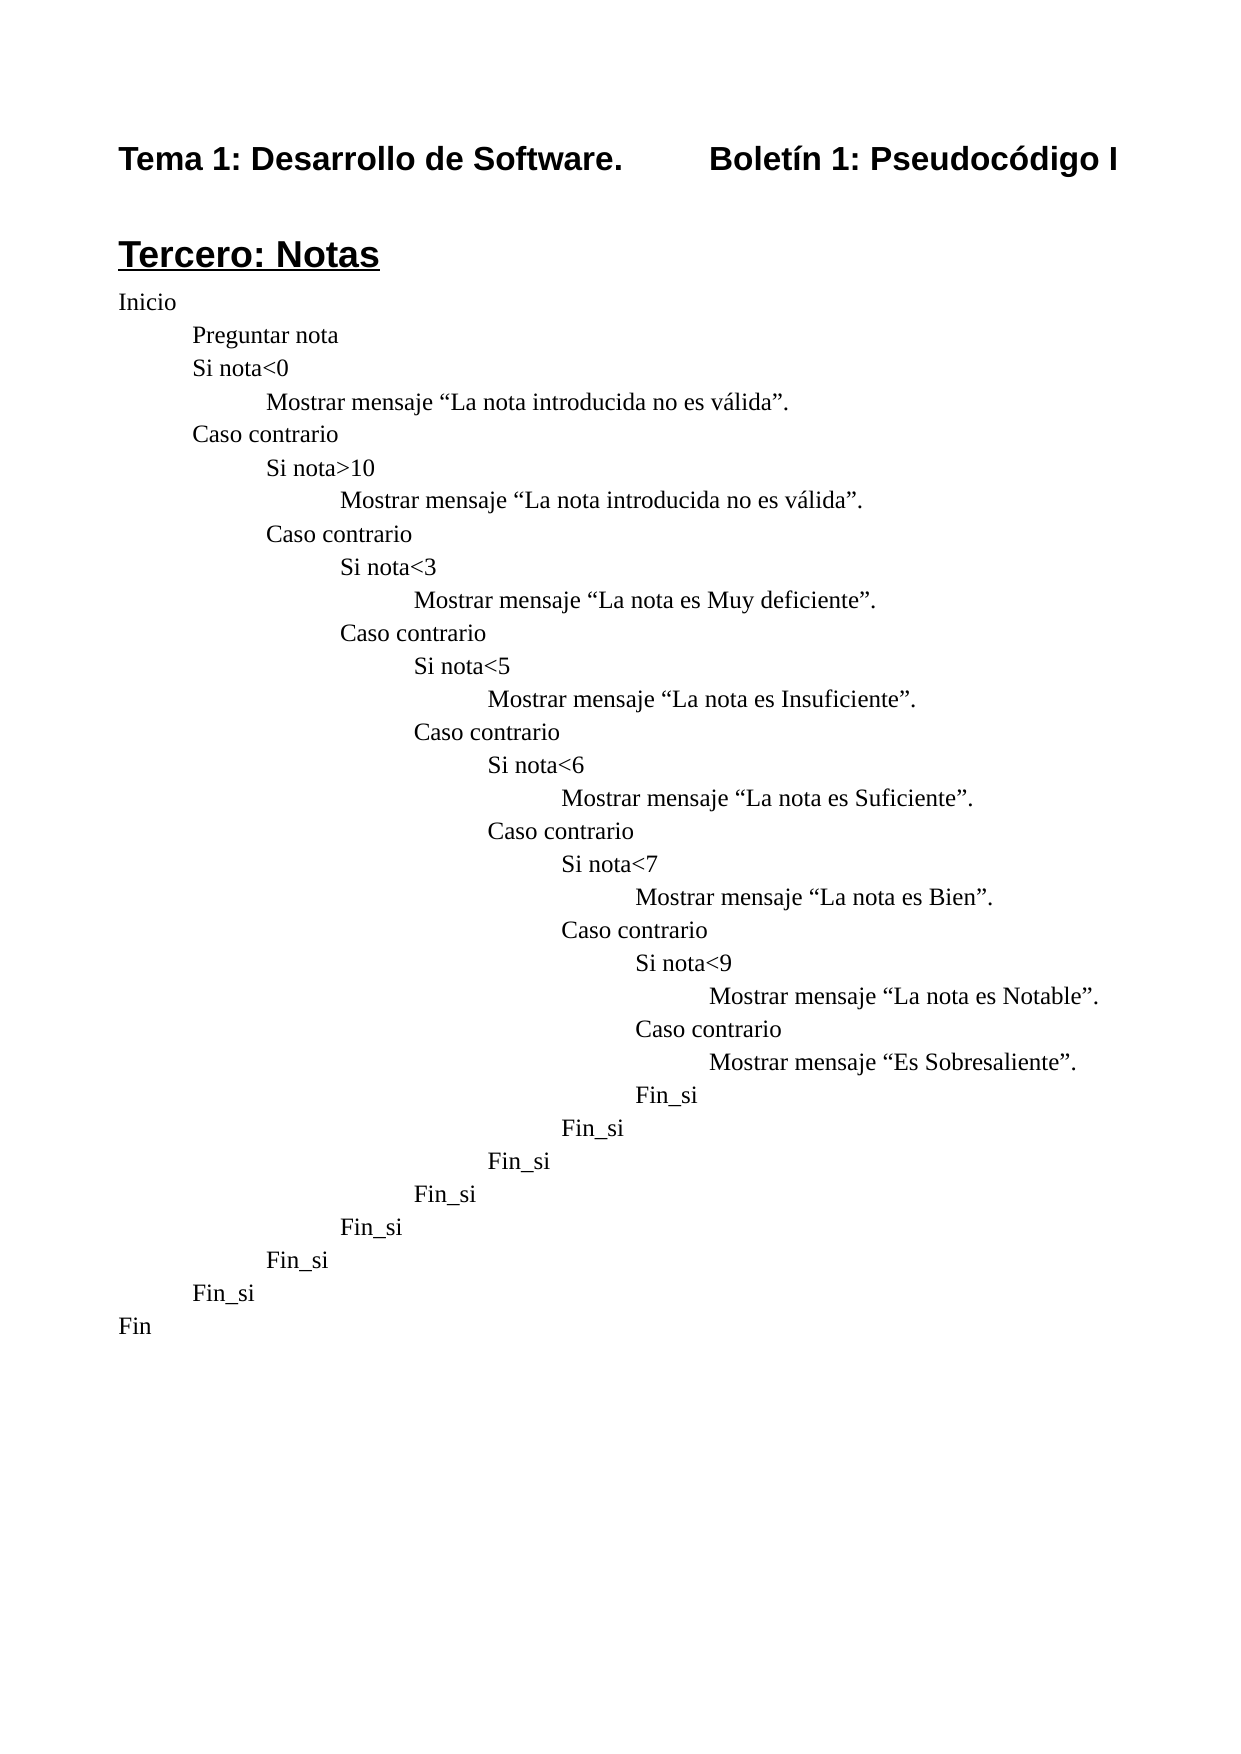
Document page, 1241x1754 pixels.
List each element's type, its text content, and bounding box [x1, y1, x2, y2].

text Inicio Preguntar nota Si nota<0 Mostrar mensaje “La nota introducida no es válida”. Caso contrario Si nota>10 Mostrar mensaje “La nota introducida no es válida”. Caso contrario Si nota<3 Mostrar mensaje “La nota es Muy deficiente”. Caso contrario Si nota<5 Mostrar mensaje “La nota es Insuficiente”. Caso contrario Si nota<6 Mostrar mensaje “La nota es Suficiente”. Caso contrario Si nota<7 Mostrar mensaje “La nota es Bien”. Caso contrario Si nota<9 Mostrar mensaje “La nota es Notable”. Caso contrario Mostrar mensaje “Es Sobresaliente”. Fin_si Fin_si Fin_si Fin_si Fin_si Fin_si Fin_si Fin [118, 287, 1122, 1340]
subtitle Tercero: Notas [118, 232, 1122, 275]
